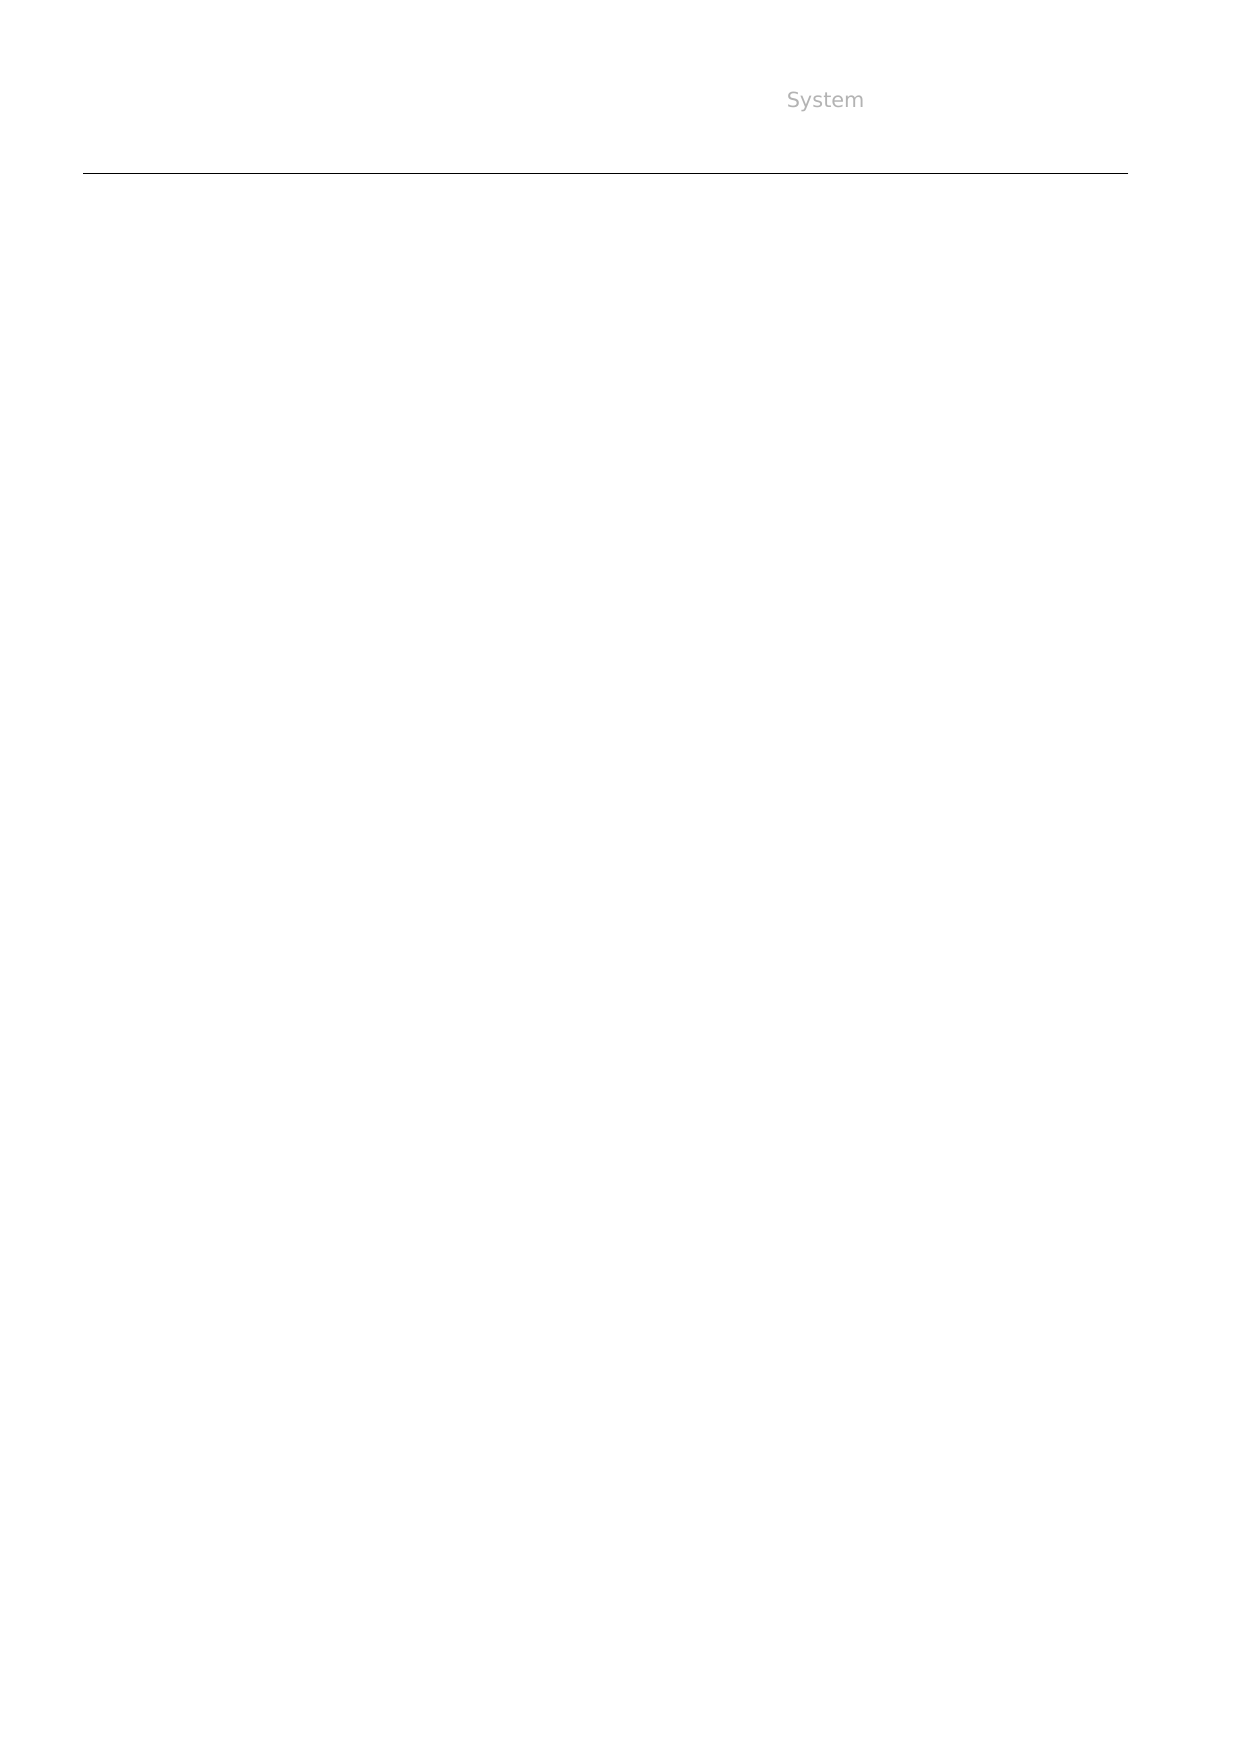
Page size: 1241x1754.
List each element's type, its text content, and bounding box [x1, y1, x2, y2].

table_cell System [712, 75, 872, 126]
table_cell [361, 75, 712, 126]
table_cell [75, 75, 361, 126]
table_cell [75, 126, 1136, 181]
table_cell [872, 75, 1136, 126]
